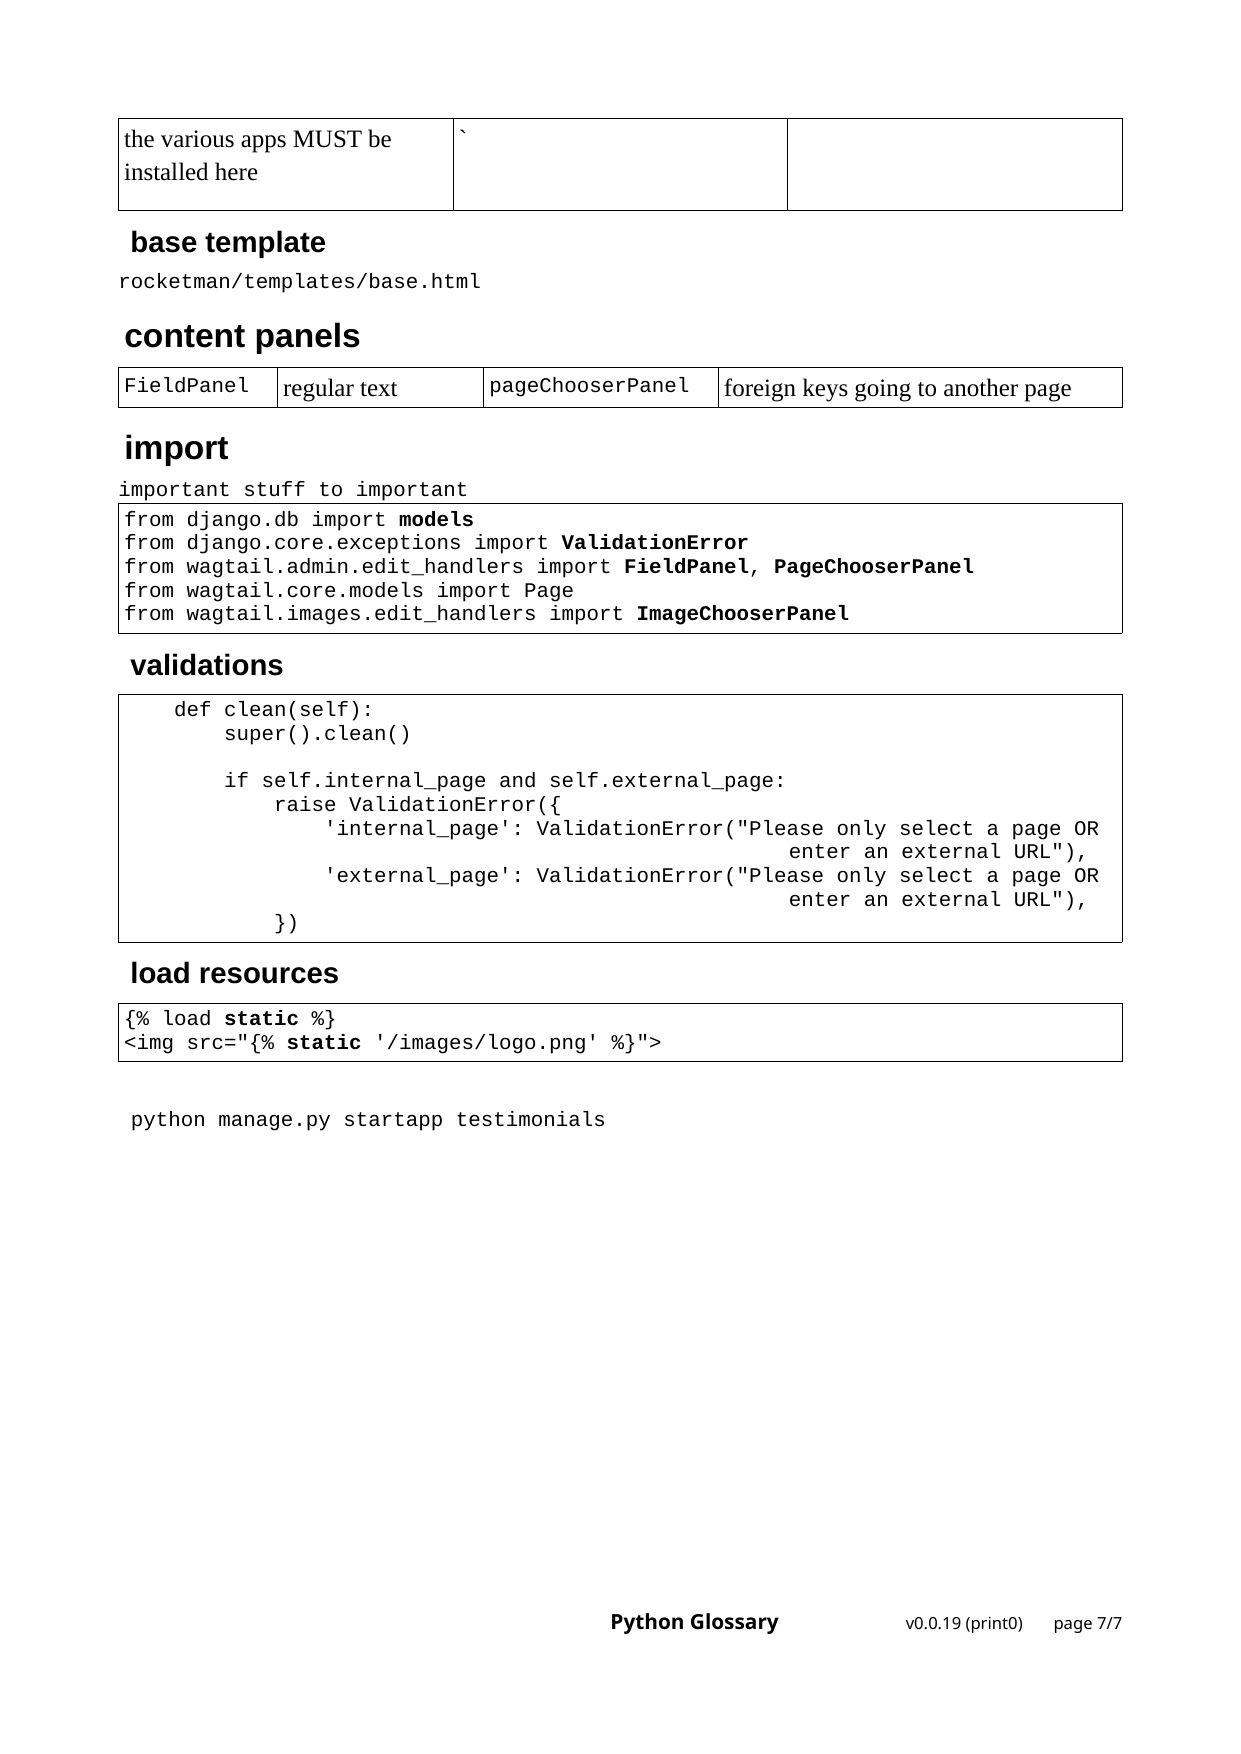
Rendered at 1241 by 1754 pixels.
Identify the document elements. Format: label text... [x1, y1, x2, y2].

table_cell the various apps MUST be installed here [119, 119, 453, 210]
table_header from django.db import models from django.core.exceptions import ValidationError from wagtail.admin.edit_handlers import FieldPanel, PageChooserPanel from wagtail.core.models import Page from wagtail.images.edit_handlers import ImageChooserPanel [119, 504, 1122, 633]
subtitle content panels [121, 316, 1119, 354]
table_header {% load static %} <img src="{% static '/images/logo.png' %}"> [119, 1004, 1122, 1061]
subtitle base template [124, 225, 1116, 259]
table_header foreign keys going to another page [719, 368, 1122, 407]
text python manage.py startapp testimonials [118, 1109, 1122, 1132]
subtitle validations [124, 647, 1116, 681]
subtitle load resources [124, 956, 1116, 990]
text rocketman/templates/base.html [118, 271, 1122, 295]
table_header def clean(self): super().clean() if self.internal_page and self.external_page: raise ValidationError({ 'internal_page': ValidationError("Please only select a page OR enter an external URL"), 'external_page': ValidationError("Please only select a page OR enter an external URL"), }) [119, 695, 1122, 942]
subtitle import [121, 428, 1119, 467]
text important stuff to important [118, 479, 1122, 503]
table_header FieldPanel [119, 368, 277, 407]
table_cell ` [454, 119, 787, 210]
table_cell [788, 119, 1122, 210]
table_header pageChooserPanel [484, 368, 718, 407]
table_header regular text [278, 368, 483, 407]
